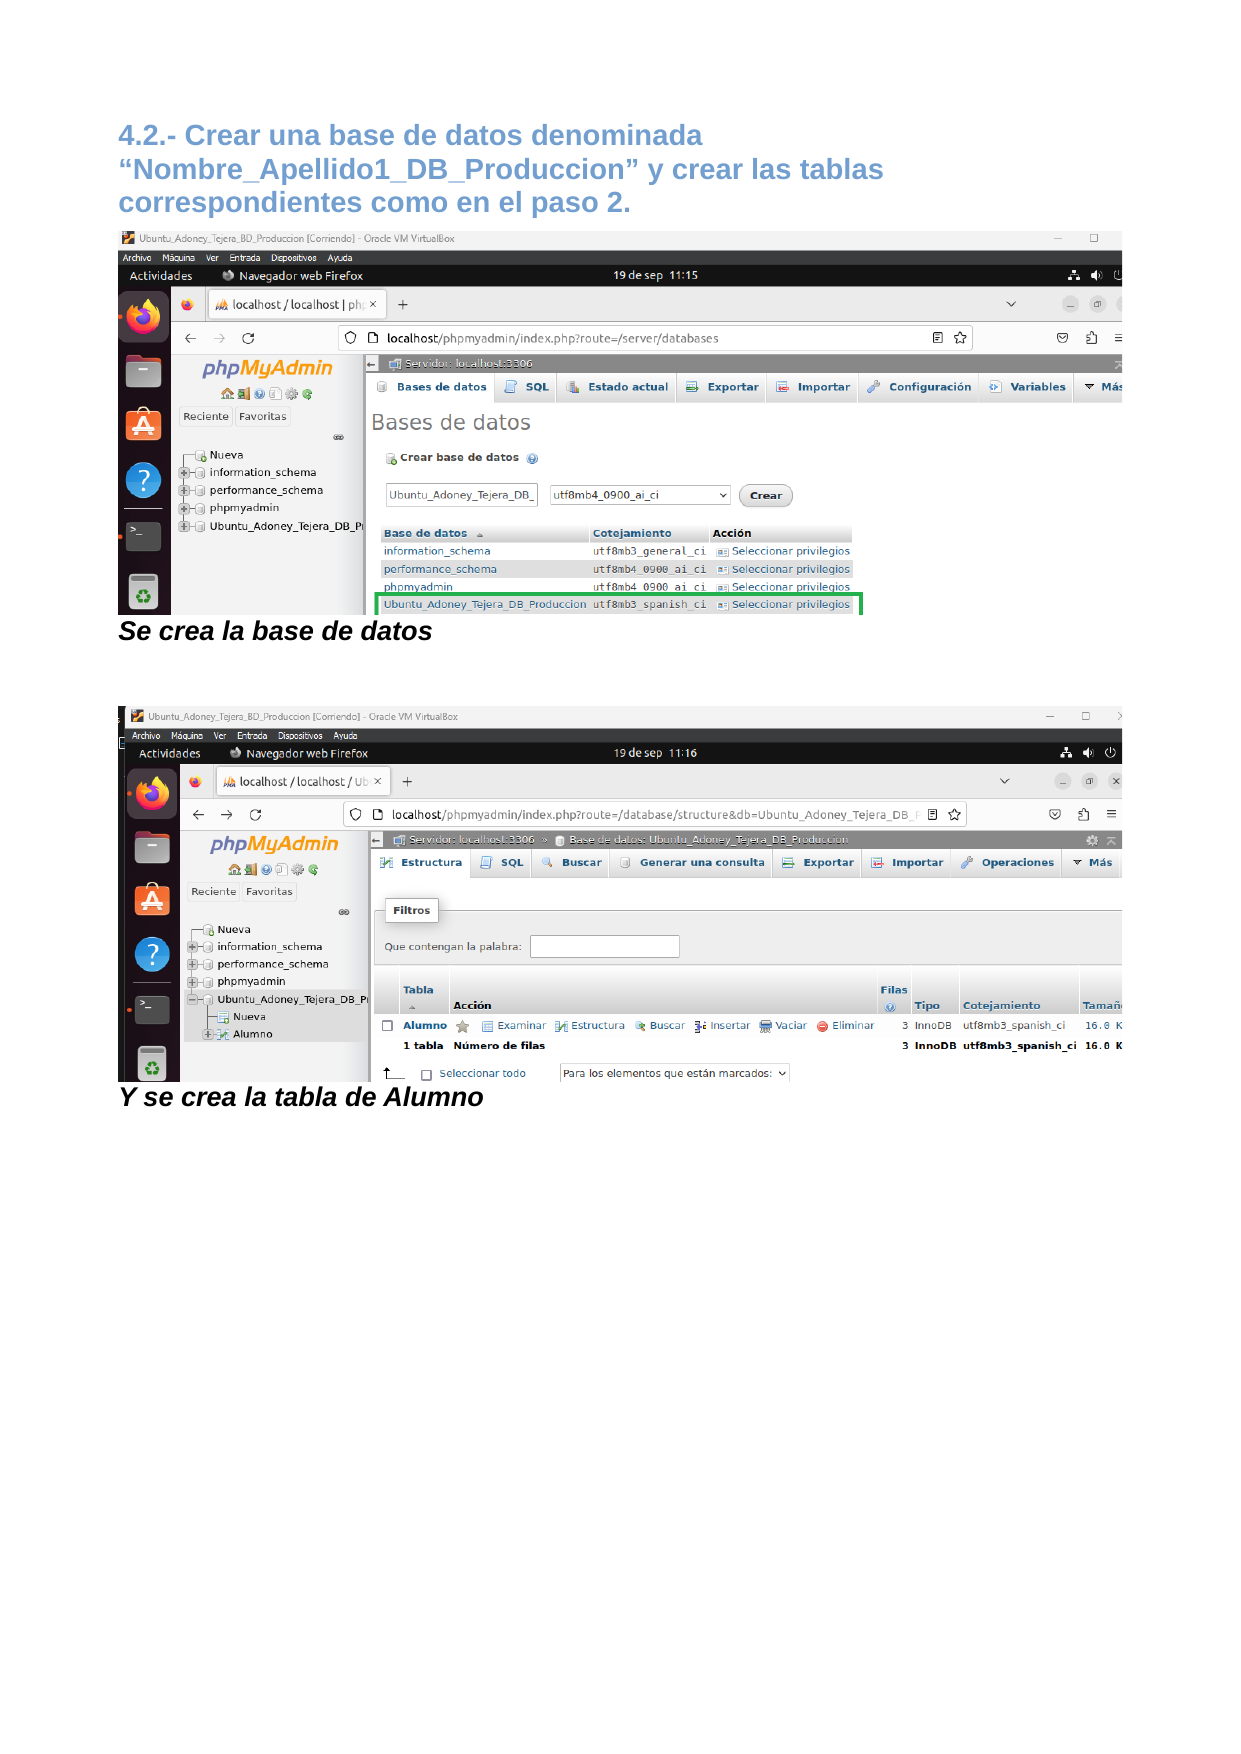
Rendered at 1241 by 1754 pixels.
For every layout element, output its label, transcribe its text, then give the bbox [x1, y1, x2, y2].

picture [118, 706, 1123, 1082]
subtitle 4.2.- Crear una base de datos denominada “Nombre_Apellido1_DB_Produccion” y crear las tablas correspondientes como en el paso 2. [118, 118, 1122, 219]
subtitle Se crea la base de datos [118, 615, 1122, 646]
subtitle Y se crea la tabla de Alumno [118, 1082, 1122, 1113]
picture [118, 231, 1123, 615]
